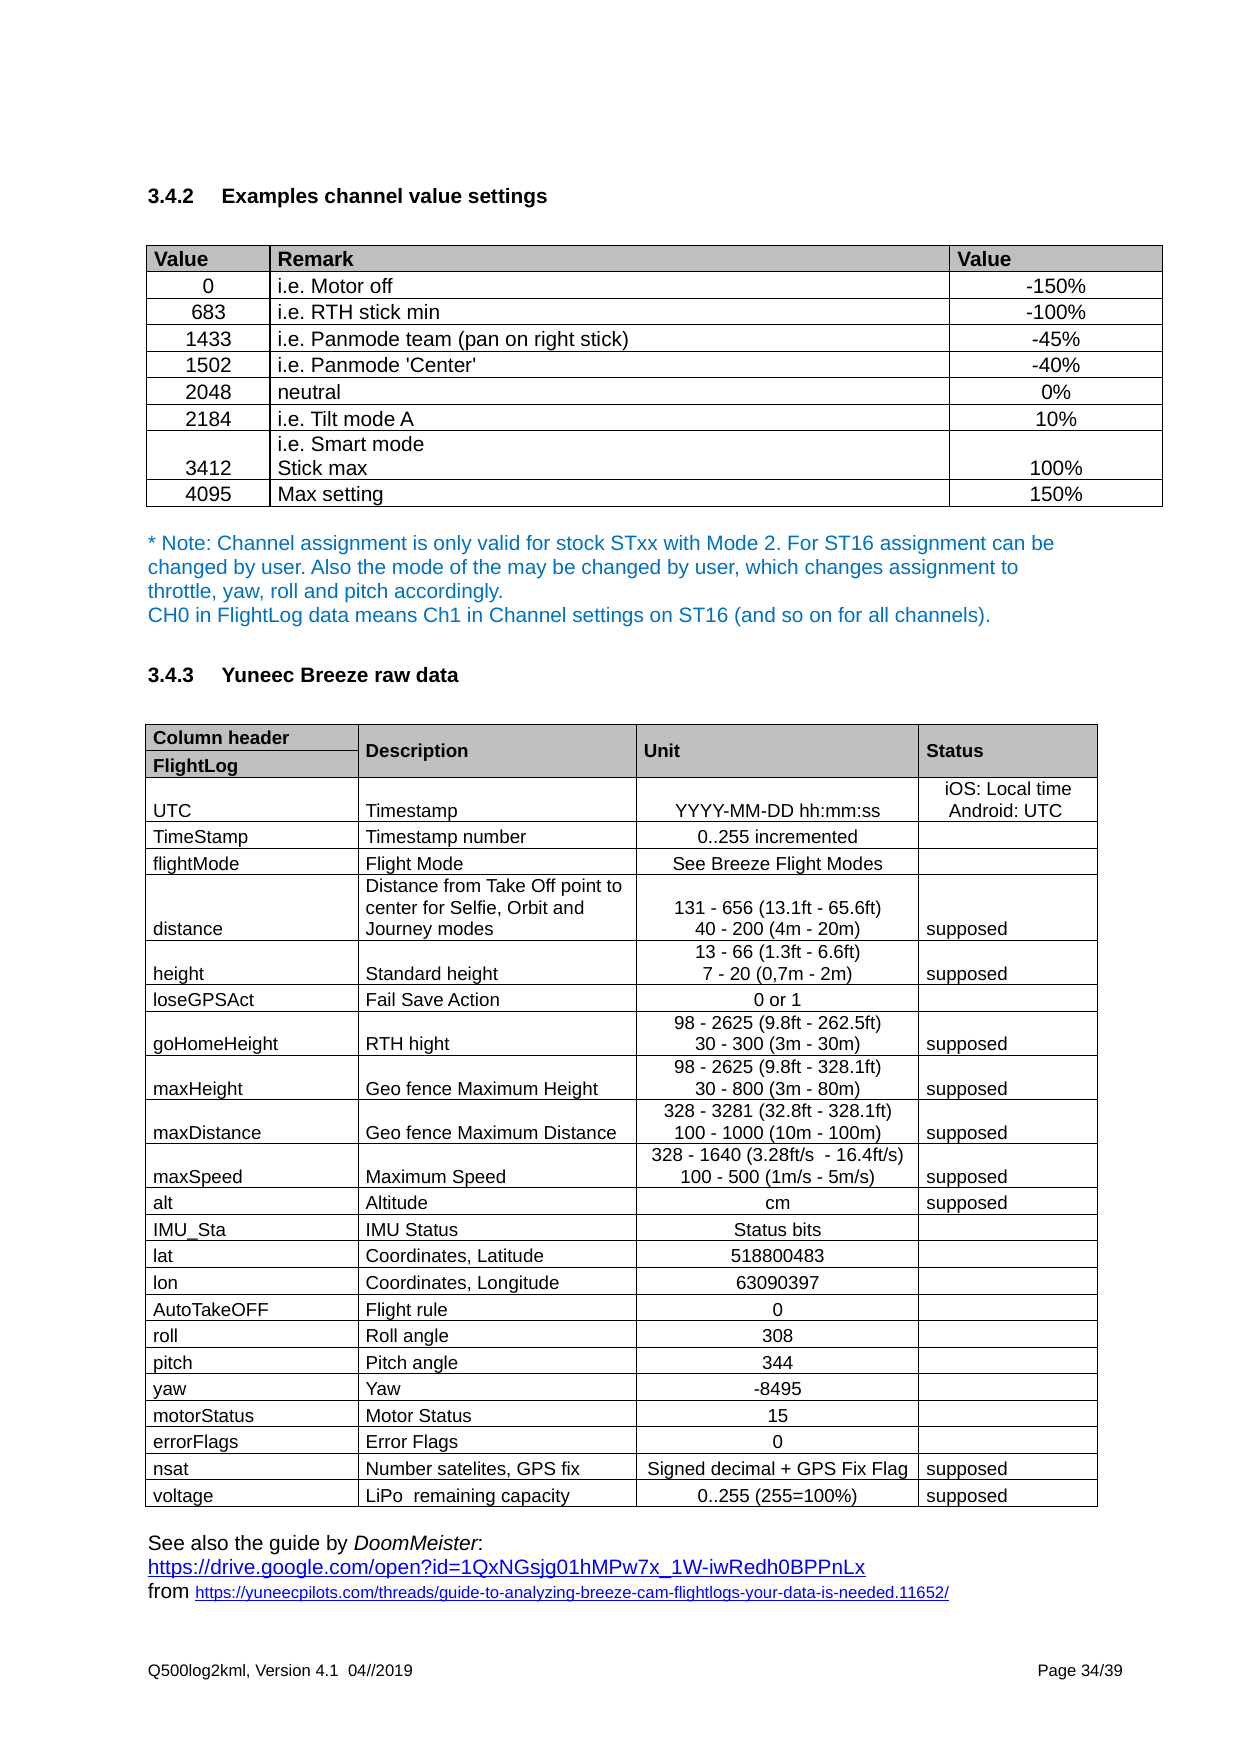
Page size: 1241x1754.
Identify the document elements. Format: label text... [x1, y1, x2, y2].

table_cell errorFlags [146, 1427, 358, 1453]
table_cell -150% [950, 272, 1162, 298]
table_cell Yaw [359, 1374, 636, 1400]
table_header Description [359, 725, 636, 777]
table_header Status [919, 725, 1097, 777]
table_cell supposed [919, 1012, 1097, 1055]
table_cell 308 [637, 1321, 918, 1347]
table_cell i.e. Motor off [271, 272, 949, 298]
text from https://yuneecpilots.com/threads/guide-to-analyzing-breeze-cam-flightlogs-your-data-is-needed.11652/ [148, 1579, 1093, 1603]
table_cell nsat [146, 1454, 358, 1479]
text https://drive.google.com/open?id=1QxNGsjg01hMPw7x_1W-iwRedh0BPPnLx [148, 1555, 1093, 1579]
table_cell 2048 [147, 378, 269, 404]
table_cell 1502 [147, 352, 269, 377]
table_cell pitch [146, 1348, 358, 1373]
table_cell 0% [950, 378, 1162, 404]
table_cell supposed [919, 1100, 1097, 1143]
table_cell distance [146, 875, 358, 940]
table_cell supposed [919, 941, 1097, 984]
table_cell i.e. Smart mode Stick max [271, 431, 949, 479]
table_cell 0 [637, 1427, 918, 1453]
table_cell i.e. Panmode team (pan on right stick) [271, 325, 949, 351]
table_cell [919, 1241, 1097, 1267]
subtitle Examples channel value settings [148, 184, 1093, 208]
table_cell Number satelites, GPS fix [359, 1454, 636, 1479]
table_cell Geo fence Maximum Height [359, 1056, 636, 1099]
table_cell 1433 [147, 325, 269, 351]
table_cell supposed [919, 1056, 1097, 1099]
table_cell Error Flags [359, 1427, 636, 1453]
table_cell [919, 1374, 1097, 1400]
table_cell supposed [919, 1188, 1097, 1214]
table_cell Timestamp number [359, 822, 636, 847]
table_cell i.e. Panmode 'Center' [271, 352, 949, 377]
table_cell 683 [147, 299, 269, 324]
table_cell 518800483 [637, 1241, 918, 1267]
table_cell voltage [146, 1480, 358, 1506]
table_cell LiPo remaining capacity [359, 1480, 636, 1506]
table_cell [919, 822, 1097, 847]
table_cell supposed [919, 1454, 1097, 1479]
table_cell Coordinates, Longitude [359, 1268, 636, 1293]
table_cell 15 [637, 1401, 918, 1426]
table_cell Timestamp [359, 778, 636, 821]
table_cell neutral [271, 378, 949, 404]
table_cell maxSpeed [146, 1144, 358, 1187]
table_cell 0..255 incremented [637, 822, 918, 847]
table_cell [919, 1401, 1097, 1426]
table_cell Distance from Take Off point to center for Selfie, Orbit and Journey modes [359, 875, 636, 940]
table_cell [919, 1295, 1097, 1320]
table_cell [919, 1321, 1097, 1347]
table_cell IMU Status [359, 1215, 636, 1240]
table_cell 0..255 (255=100%) [637, 1480, 918, 1506]
table_header Remark [271, 246, 949, 271]
table_cell -8495 [637, 1374, 918, 1400]
table_cell [919, 1427, 1097, 1453]
table_cell supposed [919, 1144, 1097, 1187]
table_header Column header [146, 725, 358, 750]
table_cell 63090397 [637, 1268, 918, 1293]
table_cell Altitude [359, 1188, 636, 1214]
table_cell Fail Save Action [359, 985, 636, 1011]
table_cell 0 [637, 1295, 918, 1320]
table_cell -45% [950, 325, 1162, 351]
table_cell 0 [147, 272, 269, 298]
table_cell [919, 1268, 1097, 1293]
table_header Value [950, 246, 1162, 271]
table_cell 150% [950, 480, 1162, 506]
table_cell Geo fence Maximum Distance [359, 1100, 636, 1143]
table_cell AutoTakeOFF [146, 1295, 358, 1320]
subtitle Yuneec Breeze raw data [148, 663, 1093, 687]
text See also the guide by DoomMeister: [148, 1531, 1093, 1555]
table_cell RTH hight [359, 1012, 636, 1055]
table_cell roll [146, 1321, 358, 1347]
table_cell [919, 1348, 1097, 1373]
text CH0 in FlightLog data means Ch1 in Channel settings on ST16 (and so on for all channels). [148, 603, 1093, 627]
table_cell 100% [950, 431, 1162, 479]
table_cell iOS: Local time Android: UTC [919, 778, 1097, 821]
table_cell 328 - 3281 (32.8ft - 328.1ft) 100 - 1000 (10m - 100m) [637, 1100, 918, 1143]
table_cell 10% [950, 405, 1162, 430]
table_cell Flight Mode [359, 849, 636, 874]
table_cell cm [637, 1188, 918, 1214]
table_cell [919, 849, 1097, 874]
table_cell Signed decimal + GPS Fix Flag [637, 1454, 918, 1479]
table_cell UTC [146, 778, 358, 821]
table_cell Coordinates, Latitude [359, 1241, 636, 1267]
table_cell i.e. Tilt mode A [271, 405, 949, 430]
table_cell alt [146, 1188, 358, 1214]
table_cell [919, 1215, 1097, 1240]
table_cell Flight rule [359, 1295, 636, 1320]
table_cell YYYY-MM-DD hh:mm:ss [637, 778, 918, 821]
table_cell loseGPSAct [146, 985, 358, 1011]
table_cell 0 or 1 [637, 985, 918, 1011]
table_cell maxHeight [146, 1056, 358, 1099]
table_cell 2184 [147, 405, 269, 430]
table_cell supposed [919, 875, 1097, 940]
table_cell Standard height [359, 941, 636, 984]
table_header Value [147, 246, 269, 271]
table_cell yaw [146, 1374, 358, 1400]
table_cell -40% [950, 352, 1162, 377]
table_cell 344 [637, 1348, 918, 1373]
table_cell height [146, 941, 358, 984]
table_cell supposed [919, 1480, 1097, 1506]
table_cell -100% [950, 299, 1162, 324]
table_cell i.e. RTH stick min [271, 299, 949, 324]
table_cell 98 - 2625 (9.8ft - 328.1ft) 30 - 800 (3m - 80m) [637, 1056, 918, 1099]
table_cell 4095 [147, 480, 269, 506]
table_cell Maximum Speed [359, 1144, 636, 1187]
table_cell motorStatus [146, 1401, 358, 1426]
table_cell 131 - 656 (13.1ft - 65.6ft) 40 - 200 (4m - 20m) [637, 875, 918, 940]
table_cell 3412 [147, 431, 269, 479]
table_cell Pitch angle [359, 1348, 636, 1373]
table_cell Status bits [637, 1215, 918, 1240]
table_cell lat [146, 1241, 358, 1267]
table_cell Max setting [271, 480, 949, 506]
table_cell lon [146, 1268, 358, 1293]
table_cell [919, 985, 1097, 1011]
table_cell TimeStamp [146, 822, 358, 847]
table_header Unit [637, 725, 918, 777]
table_cell goHomeHeight [146, 1012, 358, 1055]
table_cell 13 - 66 (1.3ft - 6.6ft) 7 - 20 (0,7m - 2m) [637, 941, 918, 984]
table_cell IMU_Sta [146, 1215, 358, 1240]
table_cell Motor Status [359, 1401, 636, 1426]
table_cell 98 - 2625 (9.8ft - 262.5ft) 30 - 300 (3m - 30m) [637, 1012, 918, 1055]
text * Note: Channel assignment is only valid for stock STxx with Mode 2. For ST16 assignment can be changed by user. Also the mode of the may be changed by user, which changes assignment to throttle, yaw, roll and pitch accordingly. [148, 531, 1093, 603]
table_cell flightMode [146, 849, 358, 874]
table_cell maxDistance [146, 1100, 358, 1143]
table_cell Roll angle [359, 1321, 636, 1347]
table_cell See Breeze Flight Modes [637, 849, 918, 874]
table_cell 328 - 1640 (3.28ft/s - 16.4ft/s) 100 - 500 (1m/s - 5m/s) [637, 1144, 918, 1187]
table_cell FlightLog [146, 751, 358, 777]
